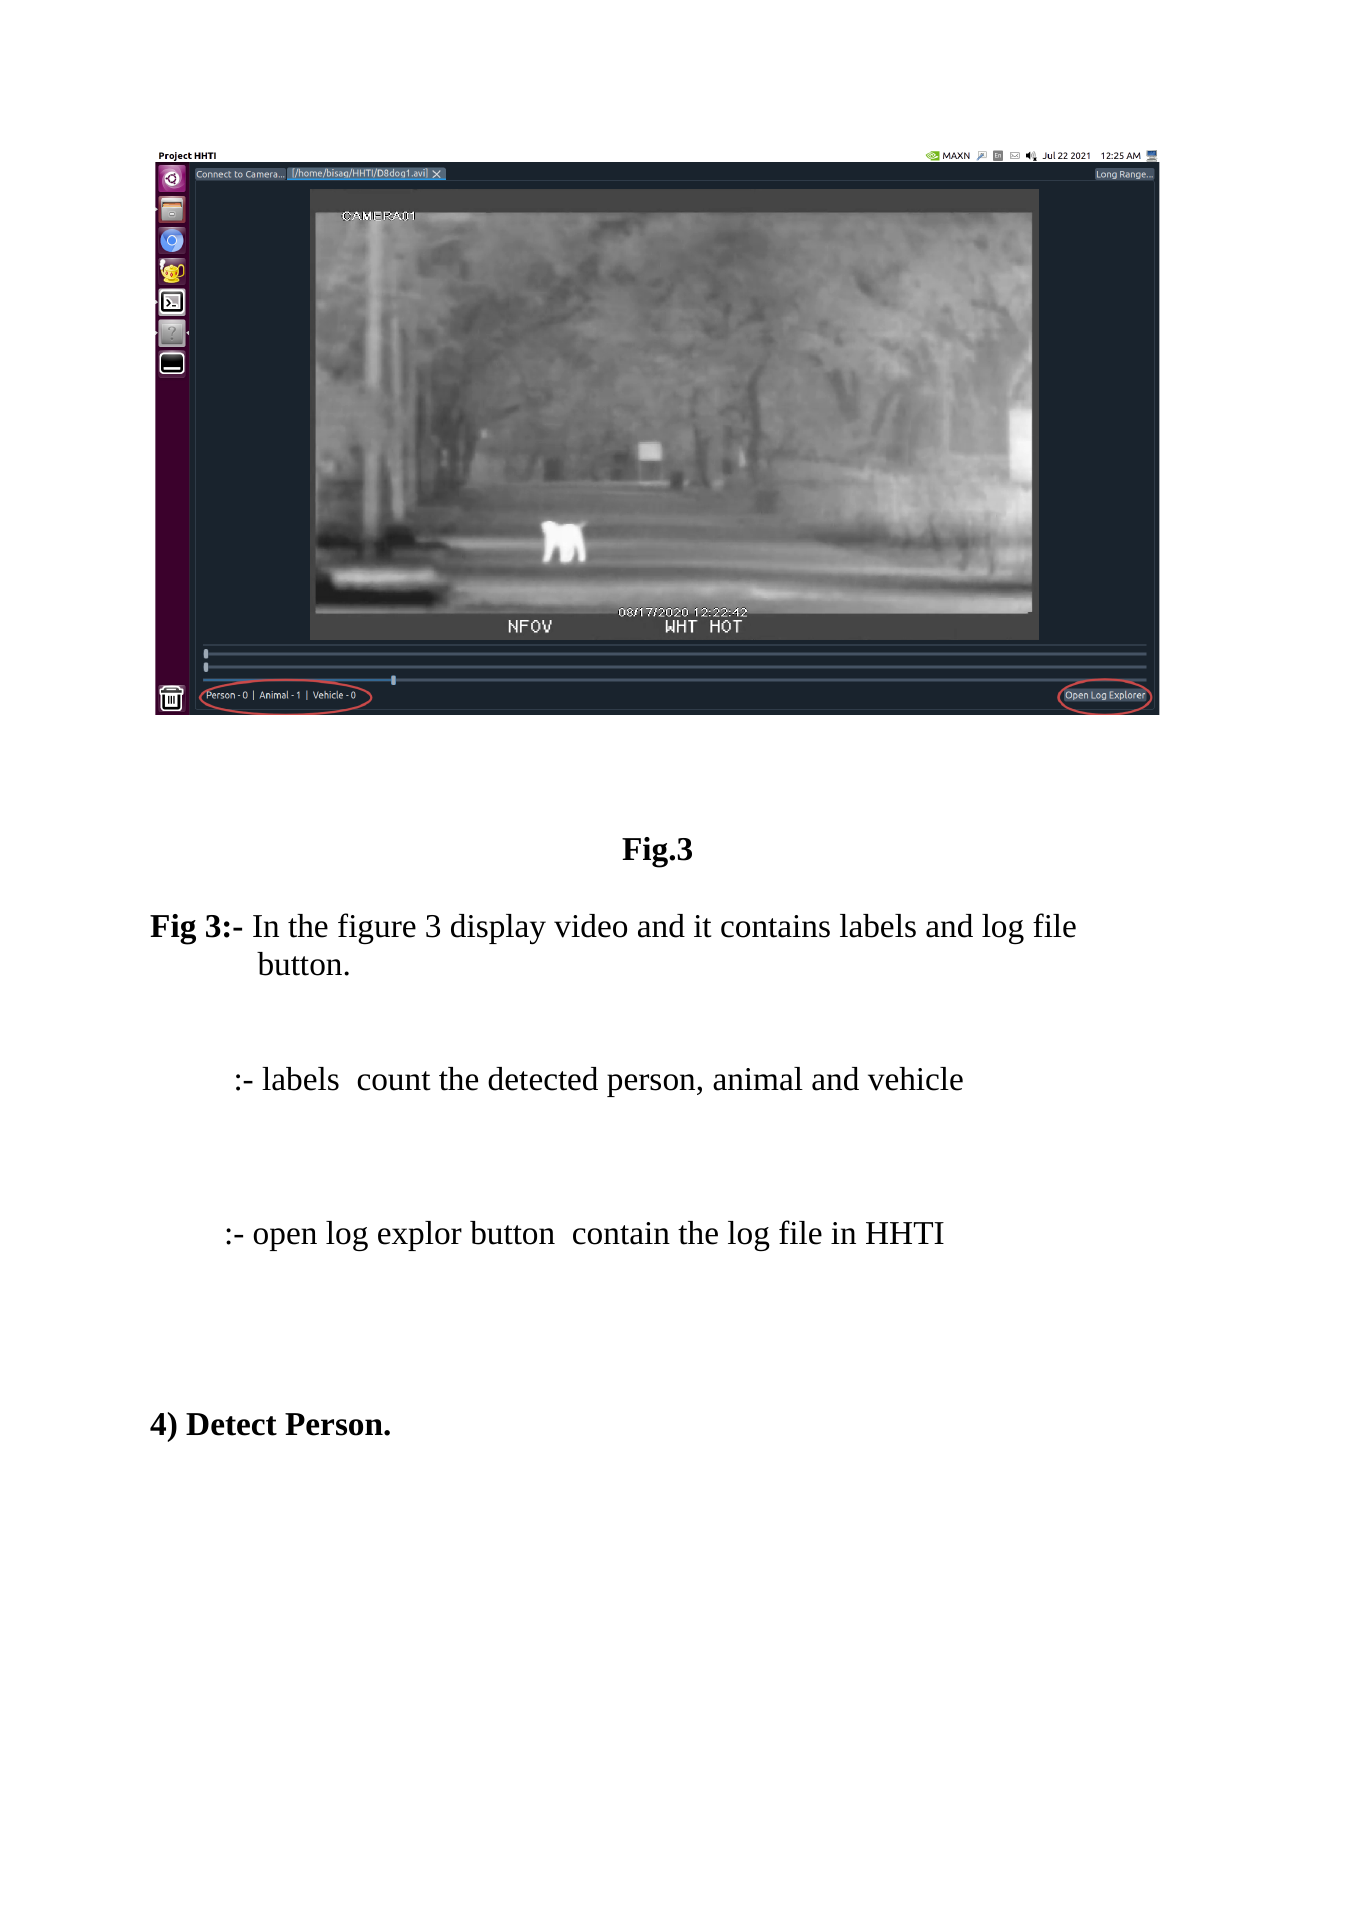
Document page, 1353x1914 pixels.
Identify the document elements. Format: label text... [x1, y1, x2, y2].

picture [155, 150, 1160, 715]
text Fig.3 [150, 830, 1165, 868]
text 4) Detect Person. [150, 1405, 1165, 1443]
text button. [150, 945, 1165, 983]
text :- labels count the detected person, animal and vehicle [150, 1060, 1165, 1098]
text Fig 3:- In the figure 3 display video and it contains labels and log file [150, 906, 1165, 945]
text :- open log explor button contain the log file in HHTI [150, 1213, 1165, 1251]
